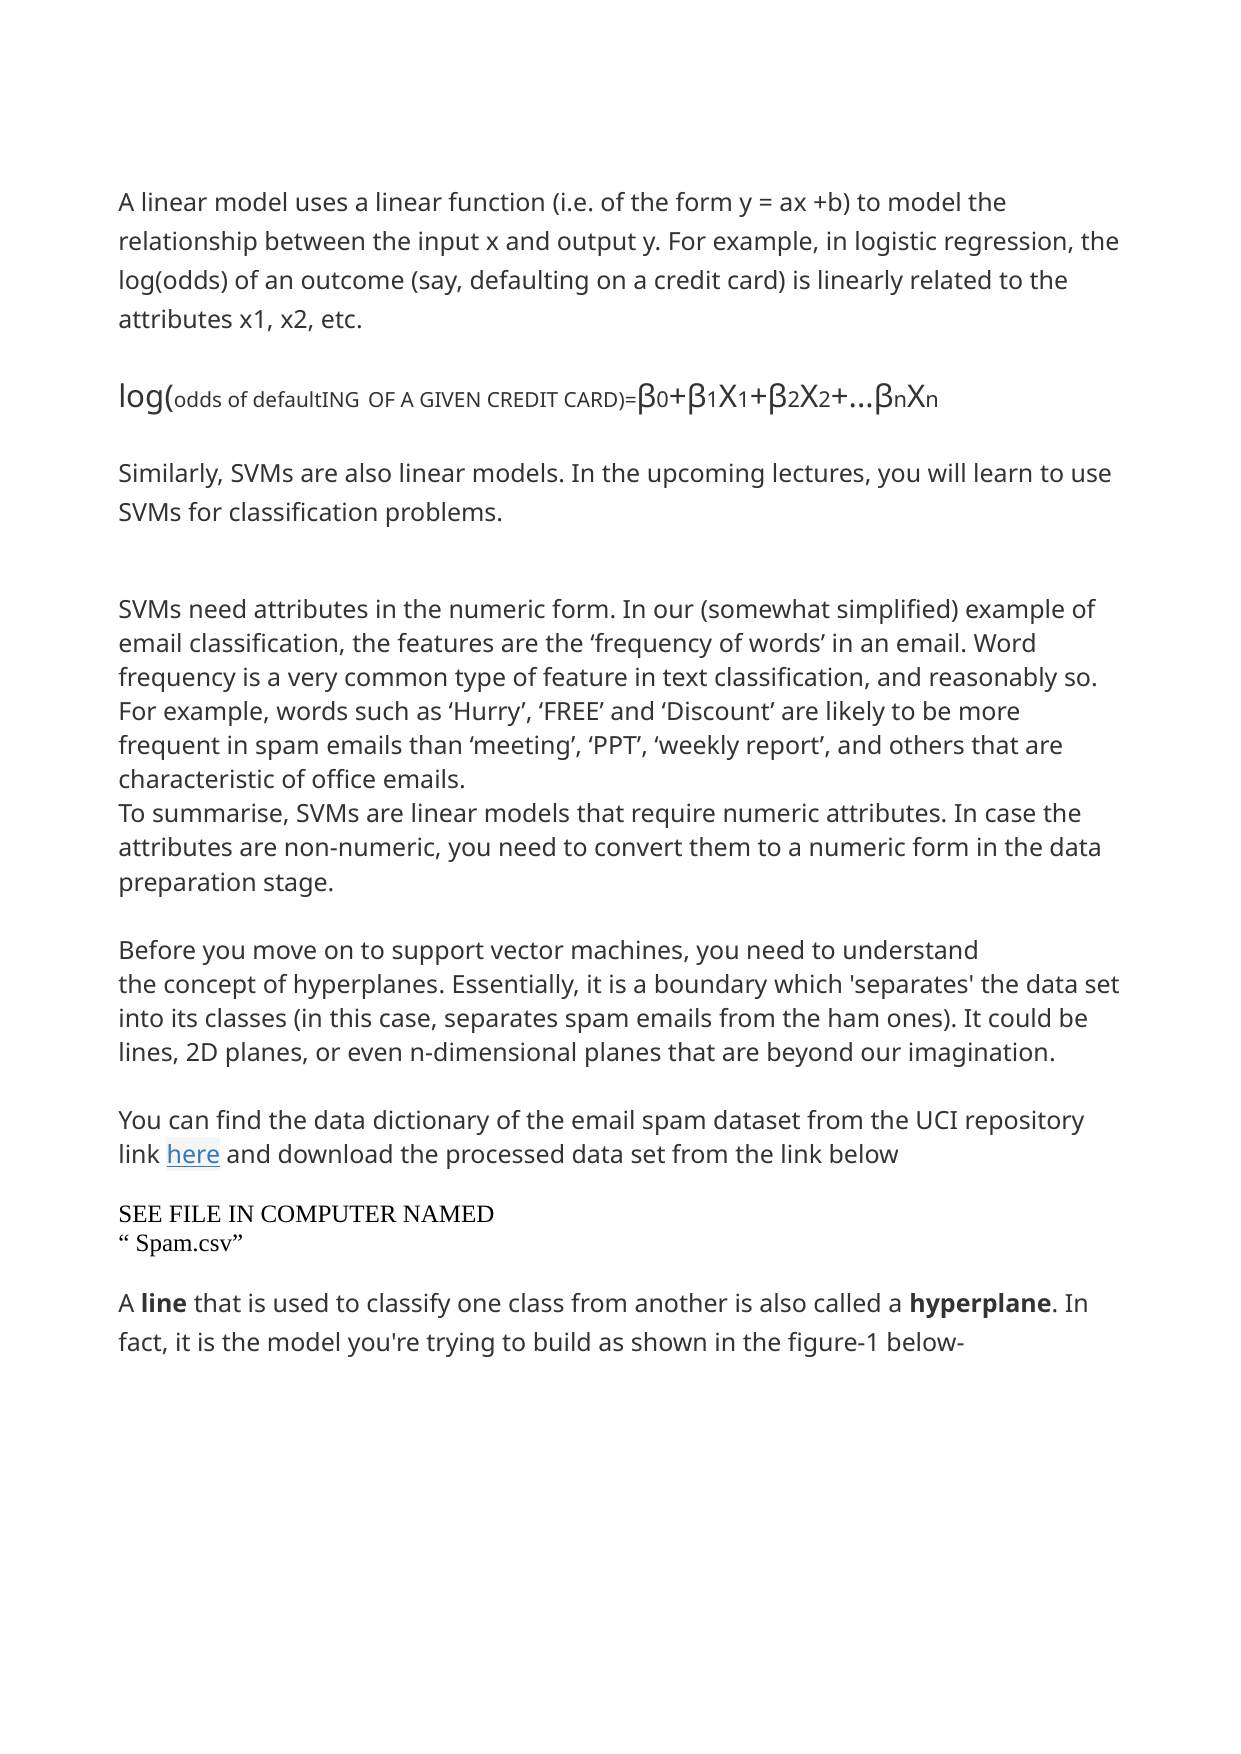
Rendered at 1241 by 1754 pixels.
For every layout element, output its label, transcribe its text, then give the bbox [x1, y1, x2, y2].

text A line that is used to classify one class from another is also called a hyperplane. In fact, it is the model you're trying to build as shown in the figure-1 below- [118, 1286, 1122, 1359]
text A linear model uses a linear function (i.e. of the form y = ax +b) to model the relationship between the input x and output y. For example, in logistic regression, the log(odds) of an outcome (say, defaulting on a credit card) is linearly related to the attributes x1, x2, etc. [118, 184, 1122, 336]
text log(odds of defaultING OF A GIVEN CREDIT CARD)=β0+β1X1+β2X2+...βnXn [118, 374, 1122, 416]
text “ Spam.csv” [118, 1228, 1122, 1257]
text Before you move on to support vector machines, you need to understand the concept of hyperplanes. Essentially, it is a boundary which 'separates' the data set into its classes (in this case, separates spam emails from the ham ones). It could be lines, 2D planes, or even n-dimensional planes that are beyond our imagination. [118, 932, 1122, 1068]
text To summarise, SVMs are linear models that require numeric attributes. In case the attributes are non-numeric, you need to convert them to a numeric form in the data preparation stage. [118, 796, 1122, 898]
text You can find the data dictionary of the email spam dataset from the UCI repository link here and download the processed data set from the link below [118, 1103, 1122, 1171]
text SEE FILE IN COMPUTER NAMED [118, 1199, 1122, 1228]
text SVMs need attributes in the numeric form. In our (somewhat simplified) example of email classification, the features are the ‘frequency of words’ in an email. Word frequency is a very common type of feature in text classification, and reasonably so. For example, words such as ‘Hurry’, ‘FREE’ and ‘Discount’ are likely to be more frequent in spam emails than ‘meeting’, ‘PPT’, ‘weekly report’, and others that are characteristic of office emails. [118, 592, 1122, 796]
text Similarly, SVMs are also linear models. In the upcoming lectures, you will learn to use SVMs for classification problems. [118, 456, 1122, 529]
